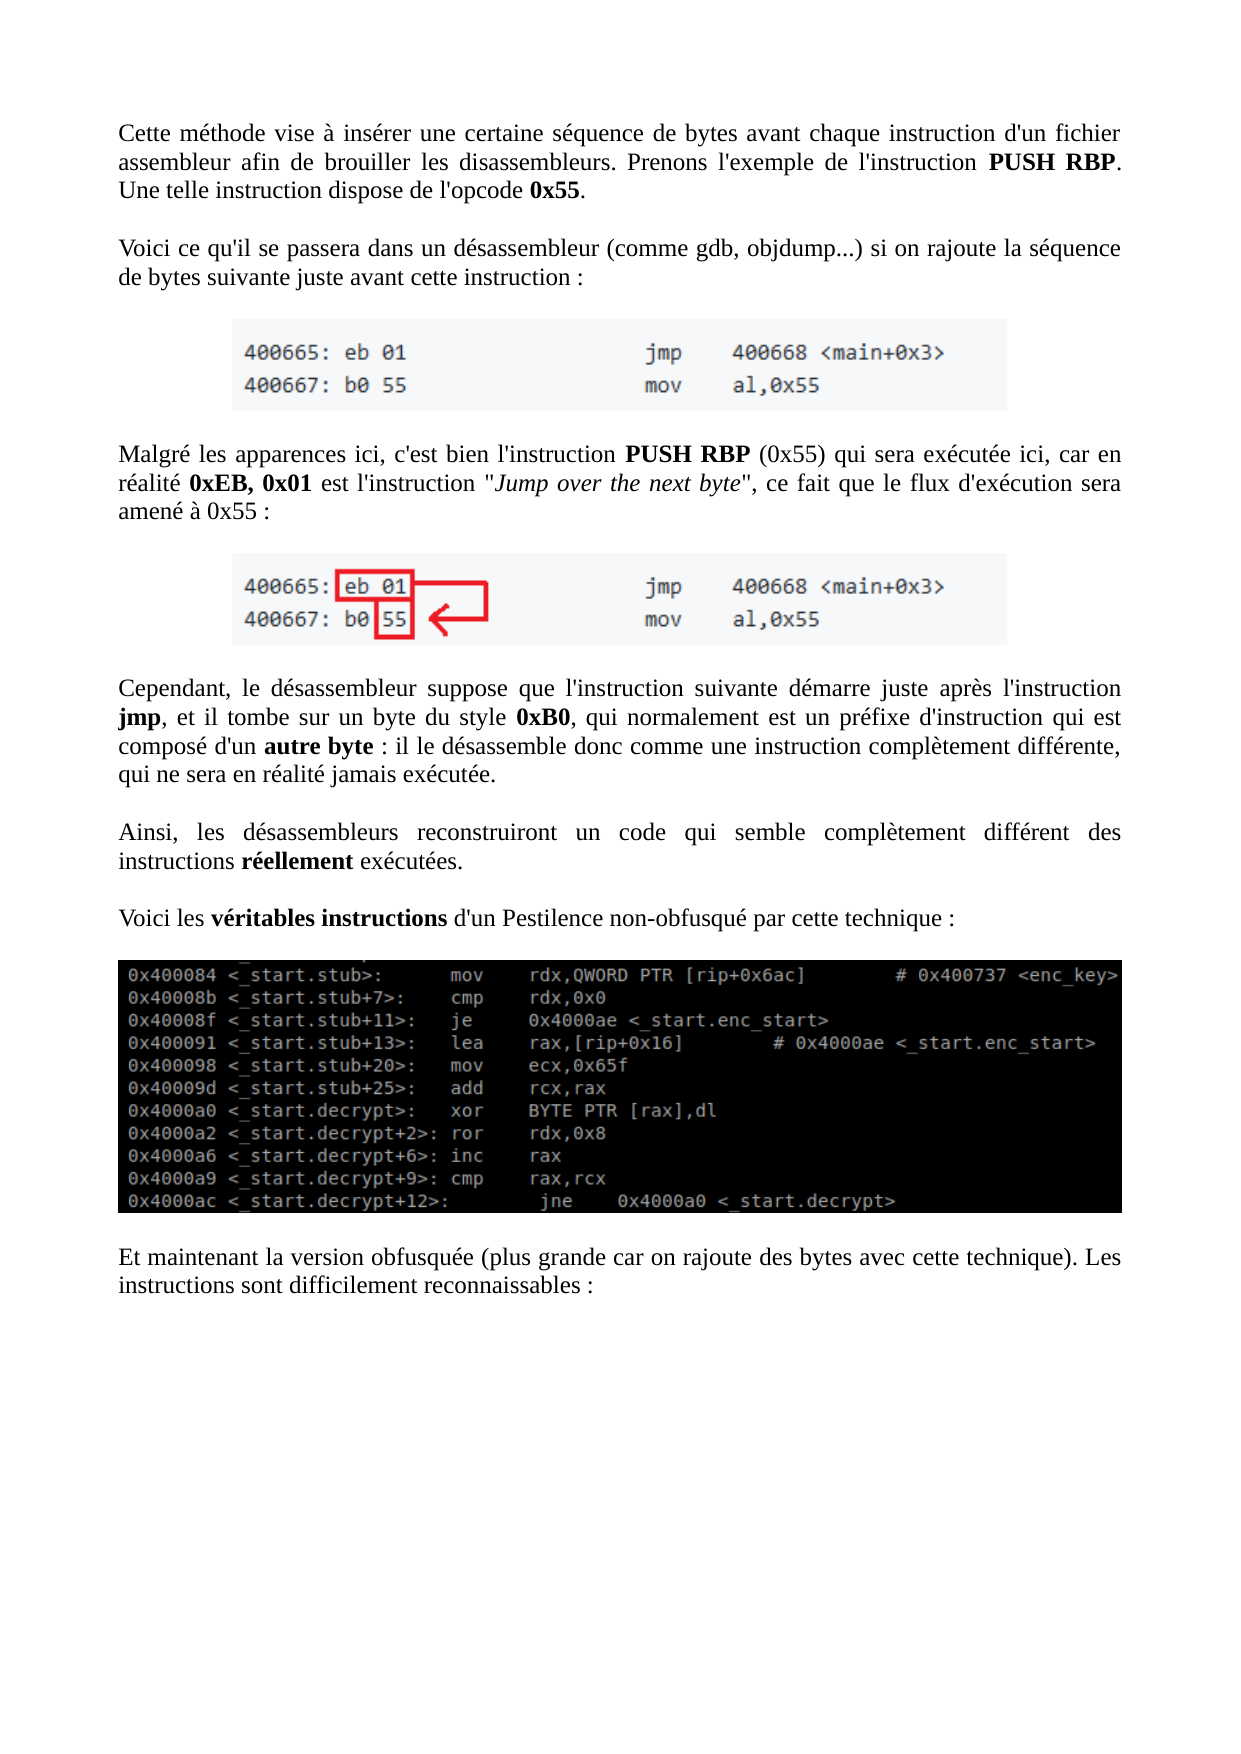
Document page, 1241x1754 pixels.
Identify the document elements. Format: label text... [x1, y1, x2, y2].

text Cette méthode vise à insérer une certaine séquence de bytes avant chaque instruction d'un fichier assembleur afin de brouiller les disassembleurs. Prenons l'exemple de l'instruction PUSH RBP. Une telle instruction dispose de l'opcode 0x55. [118, 118, 1122, 204]
text Et maintenant la version obfusquée (plus grande car on rajoute des bytes avec cette technique). Les instructions sont difficilement reconnaissables : [118, 1242, 1122, 1299]
text Voici les véritables instructions d'un Pestilence non-obfusqué par cette technique : [118, 903, 1122, 932]
text Malgré les apparences ici, c'est bien l'instruction PUSH RBP (0x55) qui sera exécutée ici, car en réalité 0xEB, 0x01 est l'instruction "Jump over the next byte", ce fait que le flux d'exécution sera amené à 0x55 : [118, 439, 1122, 525]
text Cependant, le désassembleur suppose que l'instruction suivante démarre juste après l'instruction jmp, et il tombe sur un byte du style 0xB0, qui normalement est un préfixe d'instruction qui est composé d'un autre byte : il le désassemble donc comme une instruction complètement différente, qui ne sera en réalité jamais exécutée. [118, 673, 1122, 788]
text Ainsi, les désassembleurs reconstruiront un code qui semble complètement différent des instructions réellement exécutées. [118, 817, 1122, 874]
text Voici ce qu'il se passera dans un désassembleur (comme gdb, objdump...) si on rajoute la séquence de bytes suivante juste avant cette instruction : [118, 233, 1122, 291]
